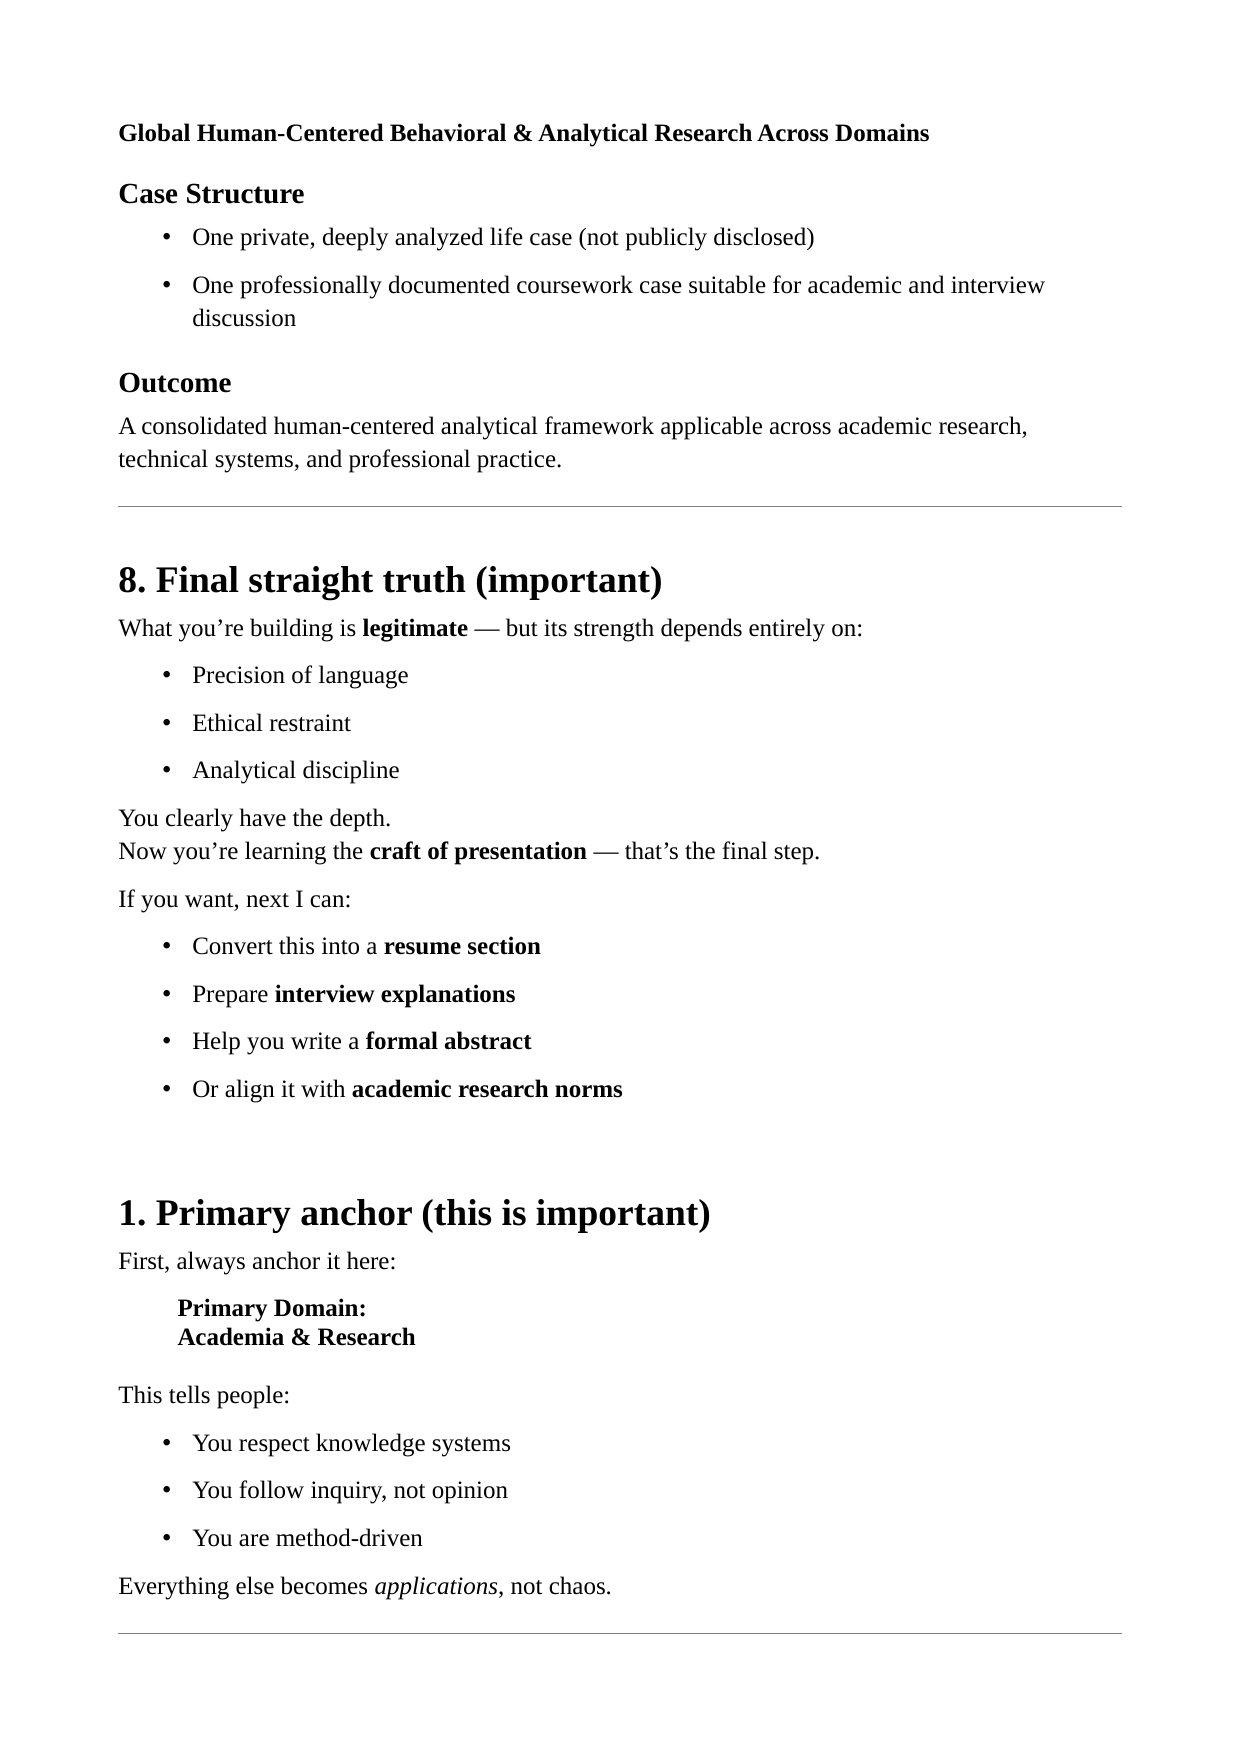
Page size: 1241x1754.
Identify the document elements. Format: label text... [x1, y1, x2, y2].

text This tells people: [118, 1380, 1122, 1409]
text If you want, next I can: [118, 884, 1122, 912]
subtitle Outcome [118, 365, 1122, 399]
subtitle Case Structure [118, 176, 1122, 210]
text Everything else becomes applications, not chaos. [118, 1571, 1122, 1599]
subtitle 8. Final straight truth (important) [118, 557, 1122, 600]
text You clearly have the depth. Now you’re learning the craft of presentation — that’s the final step. [118, 803, 1122, 865]
list Prepare interview explanations [162, 979, 1122, 1008]
list You follow inquiry, not opinion [162, 1476, 1122, 1504]
list You respect knowledge systems [162, 1428, 1122, 1457]
subtitle 1. Primary anchor (this is important) [118, 1190, 1122, 1233]
list Or align it with academic research norms [162, 1074, 1122, 1103]
text Primary Domain: Academia & Research [177, 1293, 1063, 1351]
list Help you write a formal abstract [162, 1026, 1122, 1055]
text A consolidated human-centered analytical framework applicable across academic research, technical systems, and professional practice. [118, 411, 1122, 473]
text What you’re building is legitimate — but its strength depends entirely on: [118, 613, 1122, 641]
text First, always anchor it here: [118, 1246, 1122, 1274]
list One private, deeply analyzed life case (not publicly disclosed) [162, 222, 1122, 251]
list Analytical discipline [162, 755, 1122, 784]
list Convert this into a resume section [162, 931, 1122, 960]
list You are method-driven [162, 1523, 1122, 1552]
list One professionally documented coursework case suitable for academic and interview discussion [162, 270, 1122, 332]
list Ethical restraint [162, 708, 1122, 737]
list Precision of language [162, 660, 1122, 689]
